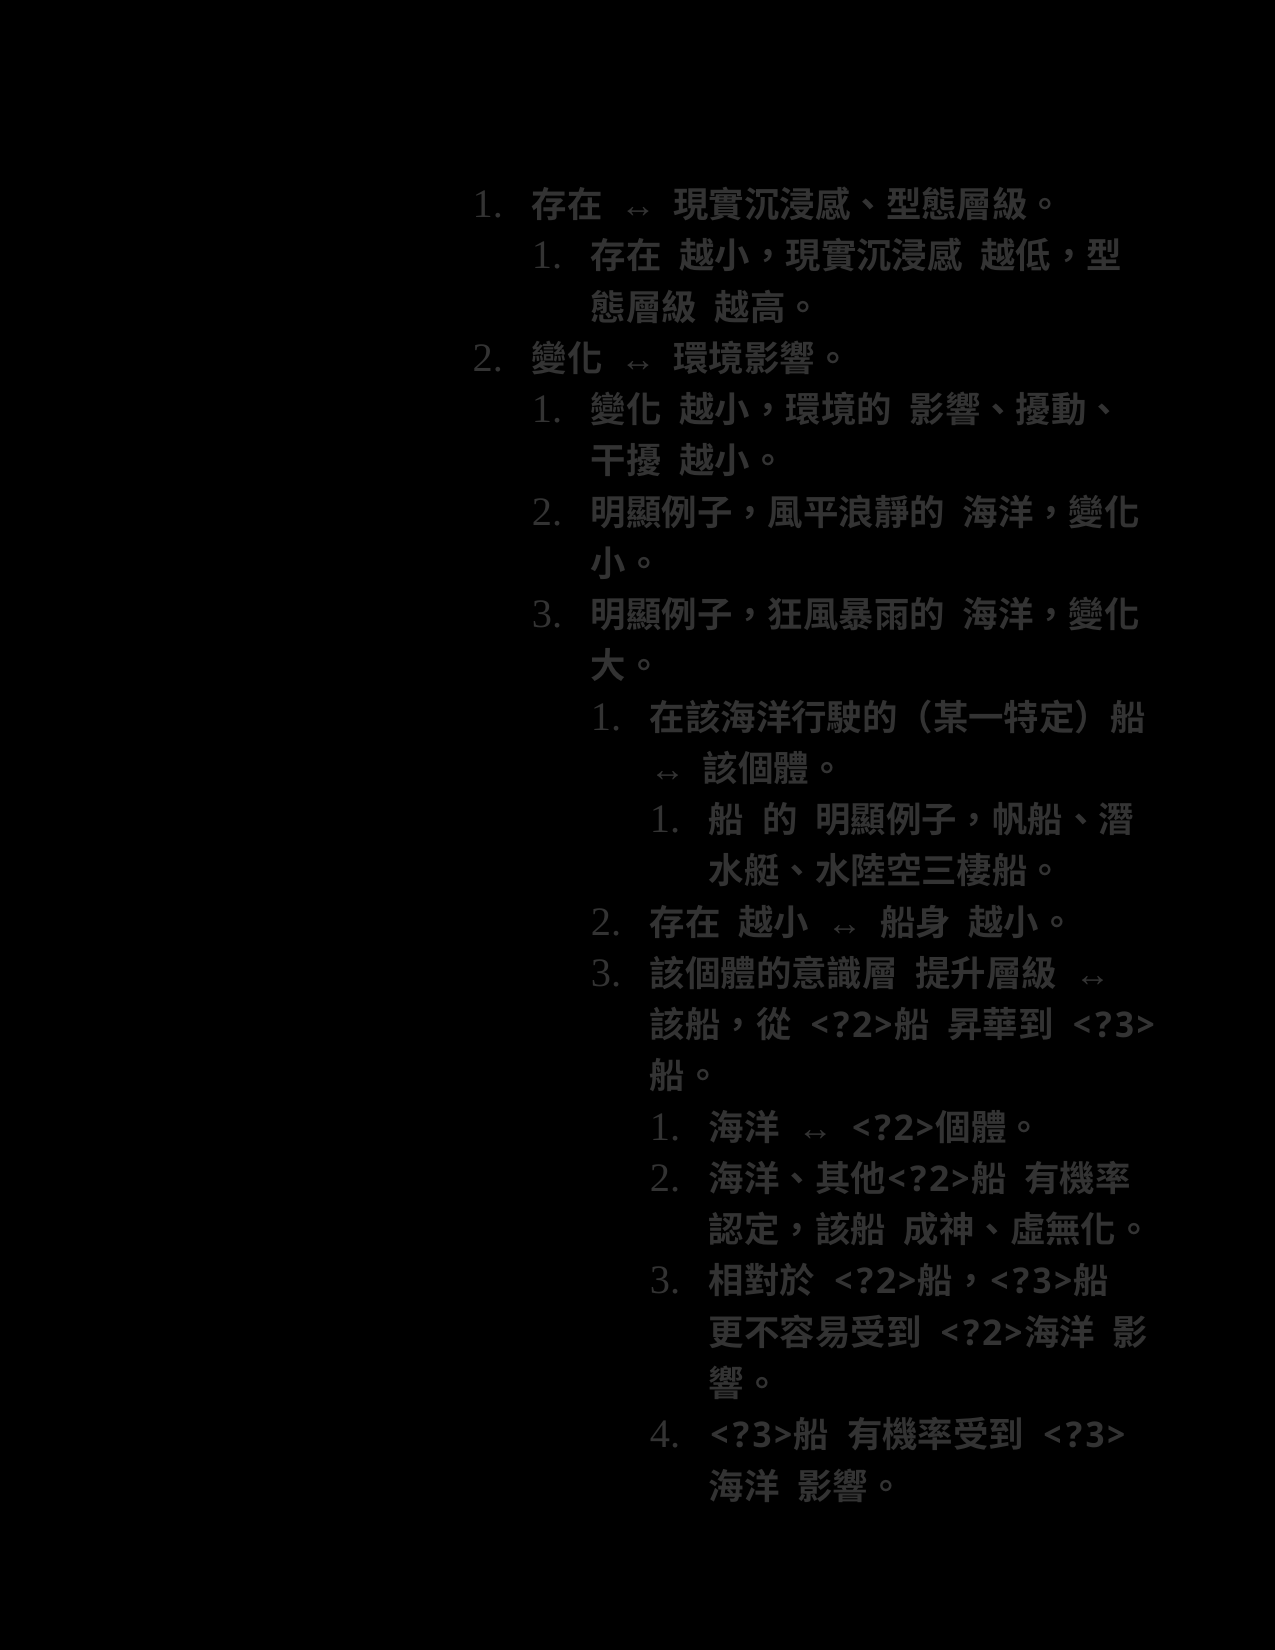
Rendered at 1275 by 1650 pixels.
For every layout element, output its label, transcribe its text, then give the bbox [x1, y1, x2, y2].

list 明顯例子，狂風暴雨的 海洋，變化 大。 [532, 586, 1157, 689]
list 存在 ↔ 現實沉浸感、型態層級。 [472, 176, 1157, 228]
list 相對於 <?2>船，<?3>船 更不容易受到 <?2>海洋 影響。 [649, 1253, 1157, 1407]
list 存在 越小，現實沉浸感 越低，型態層級 越高。 [532, 228, 1157, 330]
list 變化 越小，環境的 影響、擾動、干擾 越小。 [532, 381, 1157, 484]
list 變化 ↔ 環境影響。 [472, 330, 1157, 381]
list 在該海洋行駛的（某一特定）船 ↔ 該個體。 [591, 689, 1157, 791]
list 海洋 ↔ <?2>個體。 [649, 1099, 1157, 1150]
list 該個體的意識層 提升層級 ↔ 該船，從 <?2>船 昇華到 <?3>船。 [591, 945, 1157, 1099]
list 海洋、其他<?2>船 有機率認定，該船 成神、虛無化。 [649, 1150, 1157, 1253]
list 存在 越小 ↔ 船身 越小。 [591, 894, 1157, 945]
list 明顯例子，風平浪靜的 海洋，變化 小。 [532, 484, 1157, 586]
list 船 的 明顯例子，帆船、潛水艇、水陸空三棲船。 [649, 791, 1157, 894]
list <?3>船 有機率受到 <?3>海洋 影響。 [649, 1407, 1157, 1509]
